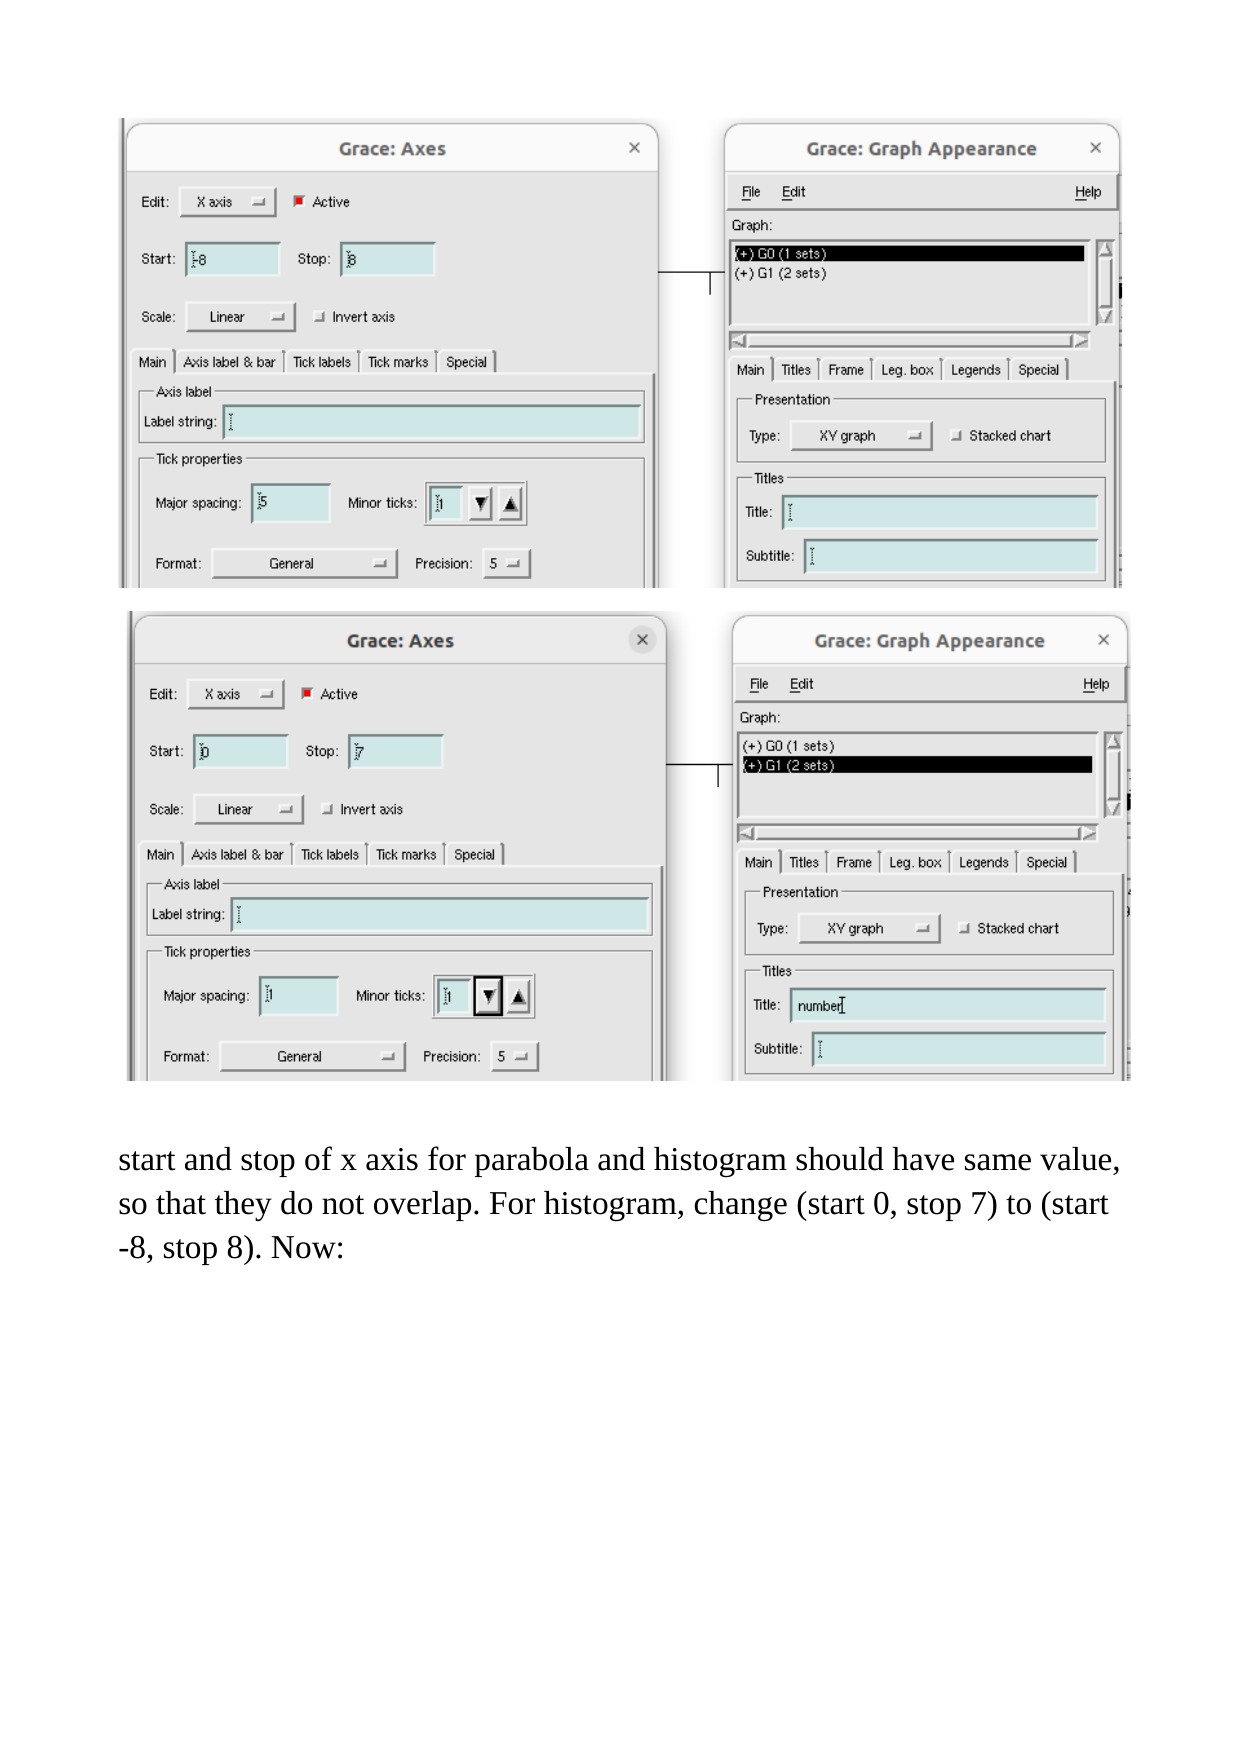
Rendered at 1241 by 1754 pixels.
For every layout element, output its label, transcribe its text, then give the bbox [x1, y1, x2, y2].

text start and stop of x axis for parabola and histogram should have same value, so that they do not overlap. For histogram, change (start 0, stop 7) to (start -8, stop 8). Now: [118, 1139, 1122, 1266]
picture [126, 611, 1131, 1081]
picture [118, 118, 1123, 588]
